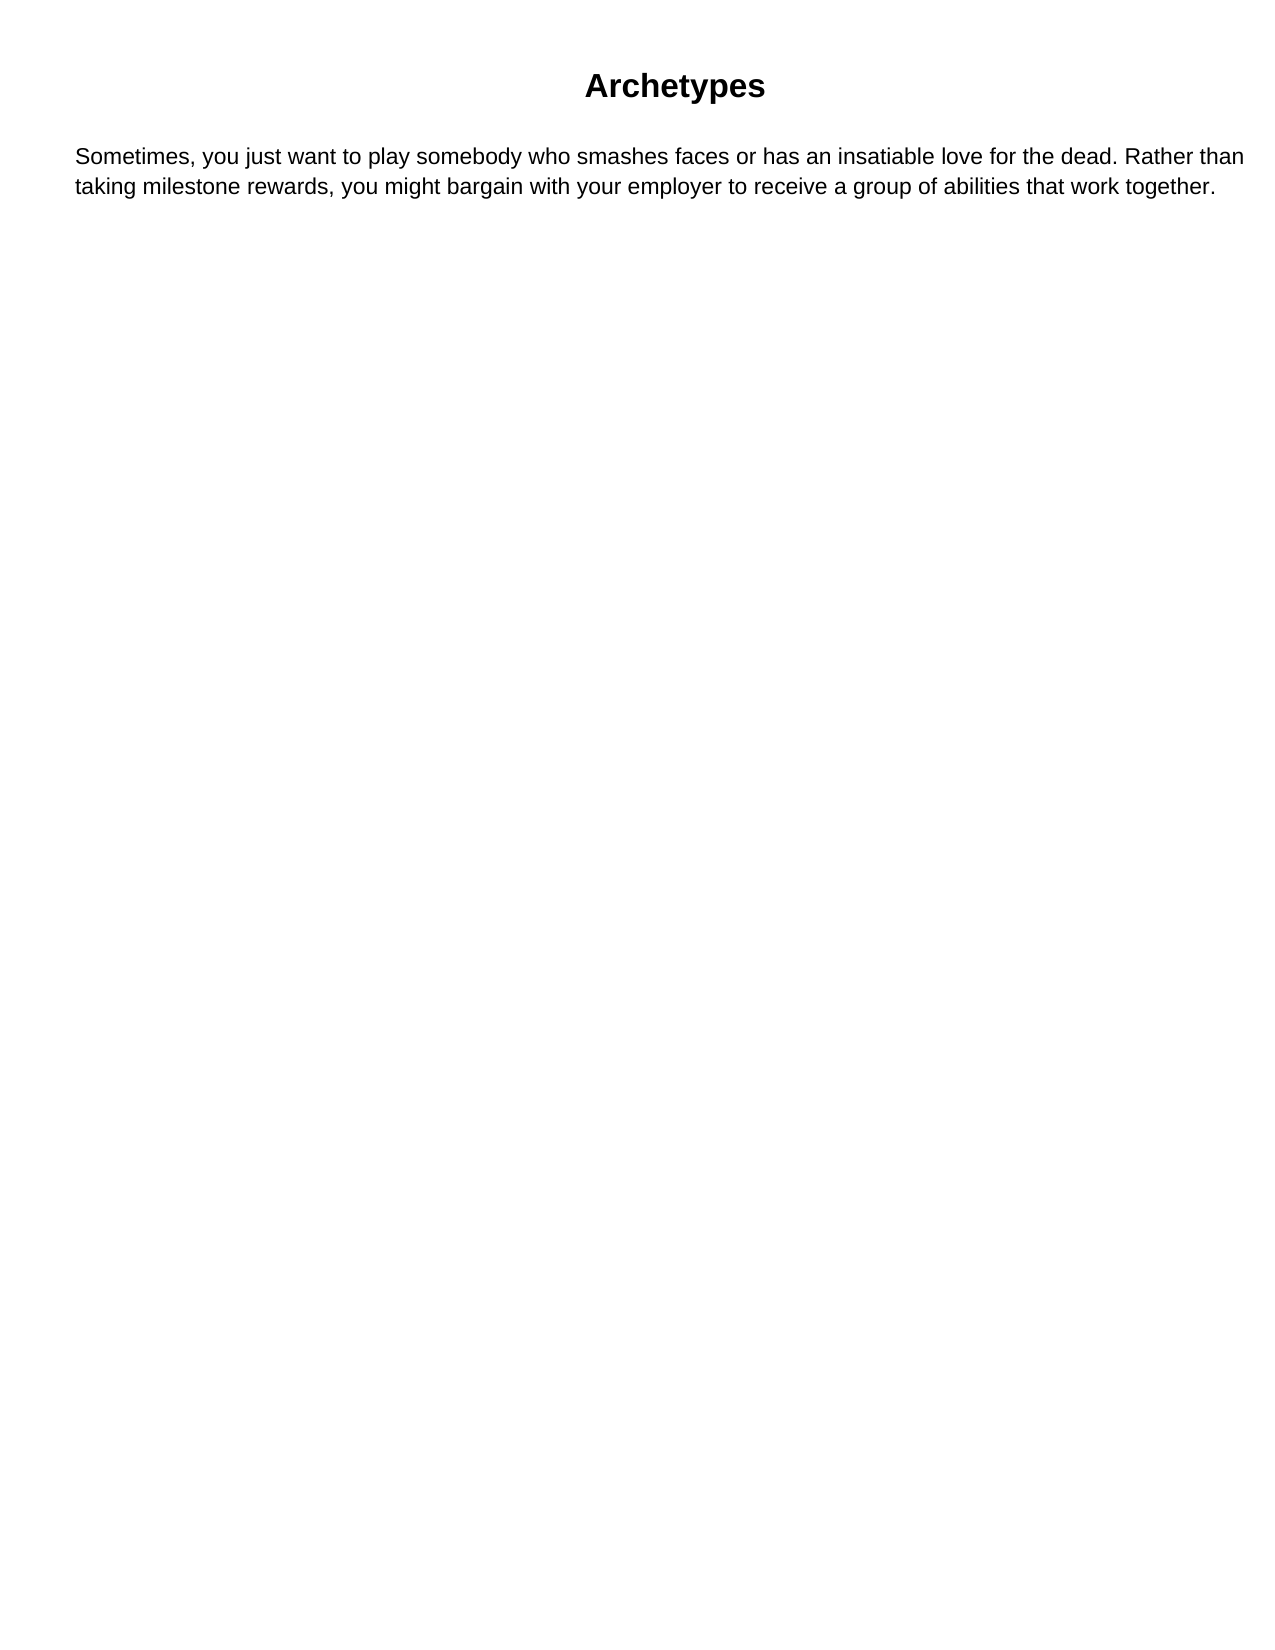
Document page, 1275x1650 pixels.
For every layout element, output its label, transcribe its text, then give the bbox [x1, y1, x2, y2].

text Archetypes [75, 66, 1275, 104]
text Sometimes, you just want to play somebody who smashes faces or has an insatiable love for the dead. Rather than taking milestone rewards, you might bargain with your employer to receive a group of abilities that work together. [75, 143, 1275, 199]
